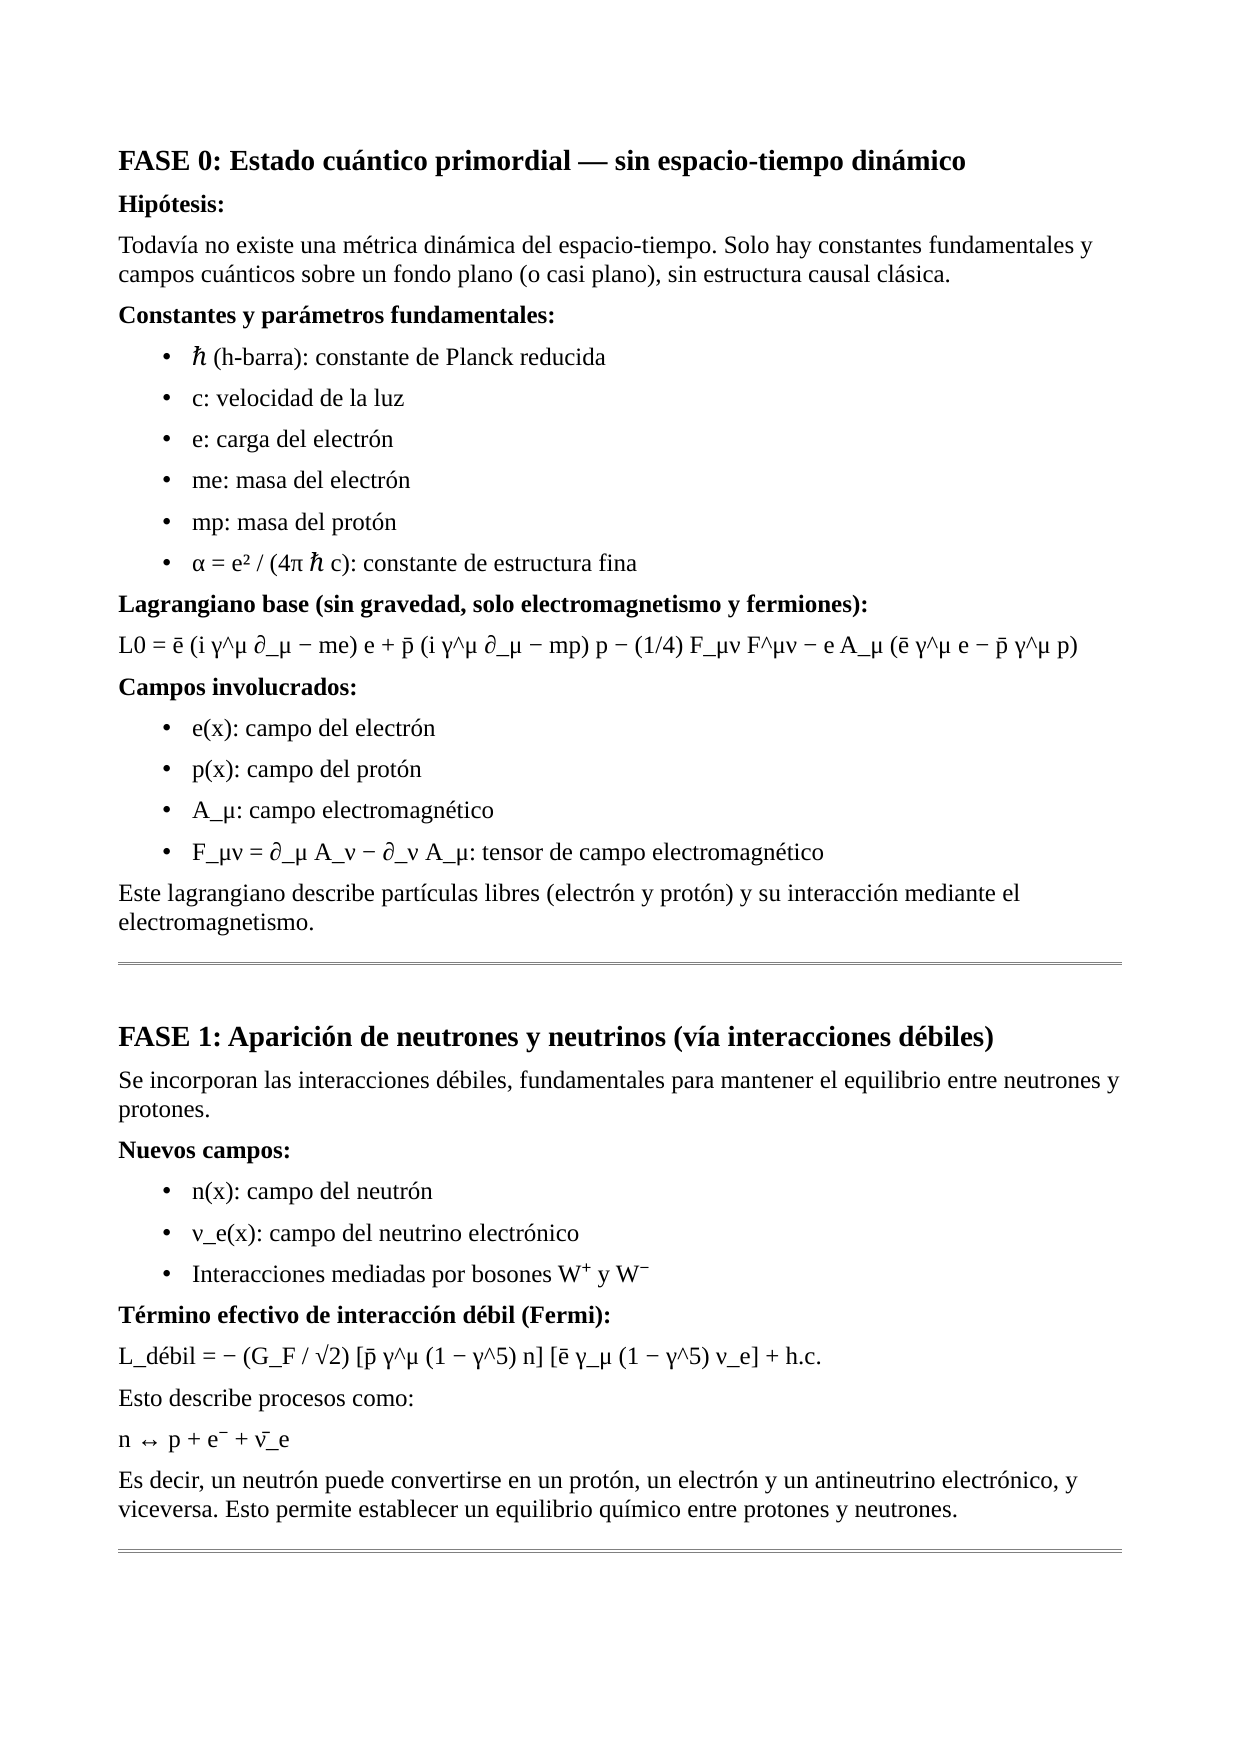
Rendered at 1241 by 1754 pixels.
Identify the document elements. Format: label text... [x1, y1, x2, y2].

text Constantes y parámetros fundamentales: [118, 300, 1122, 329]
list ν_e(x): campo del neutrino electrónico [162, 1218, 1122, 1246]
text Este lagrangiano describe partículas libres (electrón y protón) y su interacción mediante el electromagnetismo. [118, 878, 1122, 935]
list A_μ: campo electromagnético [162, 795, 1122, 824]
subtitle FASE 1: Aparición de neutrones y neutrinos (vía interacciones débiles) [118, 1019, 1122, 1053]
text L_débil = − (G_F / √2) [p̄ γ^μ (1 − γ^5) n] [ē γ_μ (1 − γ^5) ν_e] + h.c. [118, 1341, 1122, 1370]
text Lagrangiano base (sin gravedad, solo electromagnetismo y fermiones): [118, 589, 1122, 618]
text Hipótesis: [118, 189, 1122, 218]
text Término efectivo de interacción débil (Fermi): [118, 1300, 1122, 1329]
text Nuevos campos: [118, 1135, 1122, 1164]
list p(x): campo del protón [162, 754, 1122, 783]
text Campos involucrados: [118, 672, 1122, 700]
list n(x): campo del neutrón [162, 1176, 1122, 1205]
list α = e² / (4π ℏ c): constante de estructura fina [162, 548, 1122, 577]
text L0 = ē (i γ^μ ∂_μ − me) e + p̄ (i γ^μ ∂_μ − mp) p − (1/4) F_μν F^μν − e A_μ (ē γ^μ e − p̄ γ^μ p) [118, 630, 1122, 659]
list c: velocidad de la luz [162, 383, 1122, 412]
text Todavía no existe una métrica dinámica del espacio-tiempo. Solo hay constantes fundamentales y campos cuánticos sobre un fondo plano (o casi plano), sin estructura causal clásica. [118, 230, 1122, 288]
text Es decir, un neutrón puede convertirse en un protón, un electrón y un antineutrino electrónico, y viceversa. Esto permite establecer un equilibrio químico entre protones y neutrones. [118, 1465, 1122, 1523]
list e(x): campo del electrón [162, 713, 1122, 742]
list Interacciones mediadas por bosones W⁺ y W⁻ [162, 1259, 1122, 1288]
text n ↔ p + e⁻ + ν̄_e [118, 1424, 1122, 1453]
list me: masa del electrón [162, 465, 1122, 494]
text Esto describe procesos como: [118, 1383, 1122, 1411]
list F_μν = ∂_μ A_ν − ∂_ν A_μ: tensor de campo electromagnético [162, 837, 1122, 865]
list e: carga del electrón [162, 424, 1122, 453]
list ℏ (h-barra): constante de Planck reducida [162, 342, 1122, 370]
text Se incorporan las interacciones débiles, fundamentales para mantener el equilibrio entre neutrones y protones. [118, 1065, 1122, 1123]
list mp: masa del protón [162, 507, 1122, 535]
subtitle FASE 0: Estado cuántico primordial — sin espacio-tiempo dinámico [118, 143, 1122, 177]
